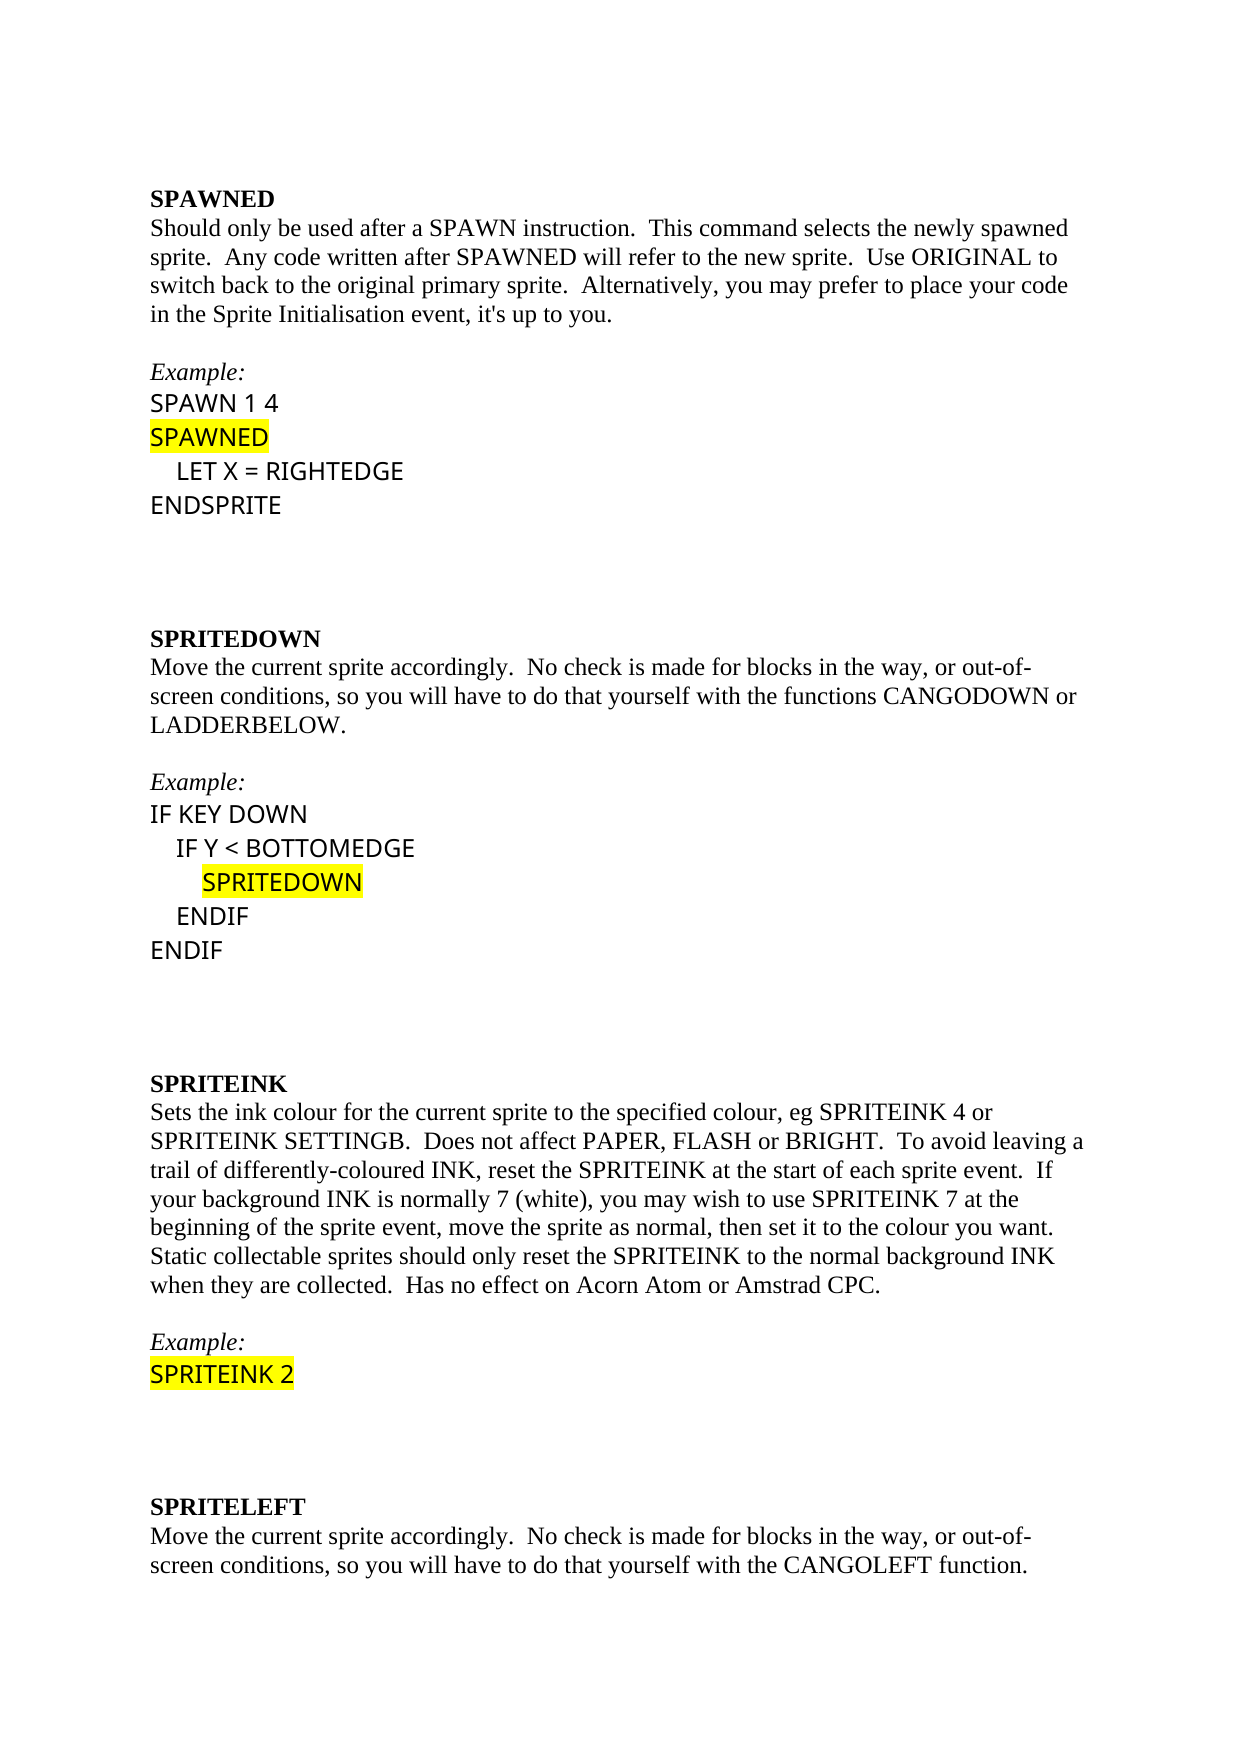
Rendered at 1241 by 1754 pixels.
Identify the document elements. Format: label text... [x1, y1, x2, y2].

text SPAWNED [150, 184, 1090, 213]
text SPRITEDOWN [150, 624, 1090, 652]
text Example: [150, 767, 1090, 796]
text Move the current sprite accordingly. No check is made for blocks in the way, or out-of-screen conditions, so you will have to do that yourself with the CANGOLEFT function. [150, 1521, 1090, 1579]
text ENDIF [150, 932, 1090, 967]
text Example: [150, 1327, 1090, 1356]
text SPRITEDOWN [150, 864, 1090, 898]
text SPAWN 1 4 [150, 385, 1090, 419]
text Move the current sprite accordingly. No check is made for blocks in the way, or out-of-screen conditions, so you will have to do that yourself with the functions CANGODOWN or LADDERBELOW. [150, 652, 1090, 739]
text Should only be used after a SPAWN instruction. This command selects the newly spawned sprite. Any code written after SPAWNED will refer to the new sprite. Use ORIGINAL to switch back to the original primary sprite. Alternatively, you may prefer to place your code in the Sprite Initialisation event, it's up to you. [150, 213, 1090, 328]
text SPRITELEFT [150, 1492, 1090, 1521]
text SPRITEINK 2 [150, 1356, 1090, 1390]
text ENDIF [150, 898, 1090, 932]
text SPRITEINK [150, 1069, 1090, 1097]
text Sets the ink colour for the current sprite to the specified colour, eg SPRITEINK 4 or SPRITEINK SETTINGB. Does not affect PAPER, FLASH or BRIGHT. To avoid leaving a trail of differently-coloured INK, reset the SPRITEINK at the start of each sprite event. If your background INK is normally 7 (white), you may wish to use SPRITEINK 7 at the beginning of the sprite event, move the sprite as normal, then set it to the colour you want. Static collectable sprites should only reset the SPRITEINK to the normal background INK when they are collected. Has no effect on Acorn Atom or Amstrad CPC. [150, 1097, 1090, 1299]
text ENDSPRITE [150, 487, 1090, 522]
text IF KEY DOWN [150, 796, 1090, 830]
text Example: [150, 357, 1090, 385]
text LET X = RIGHTEDGE [150, 453, 1090, 487]
text SPAWNED [150, 419, 1090, 453]
text IF Y < BOTTOMEDGE [150, 830, 1090, 864]
